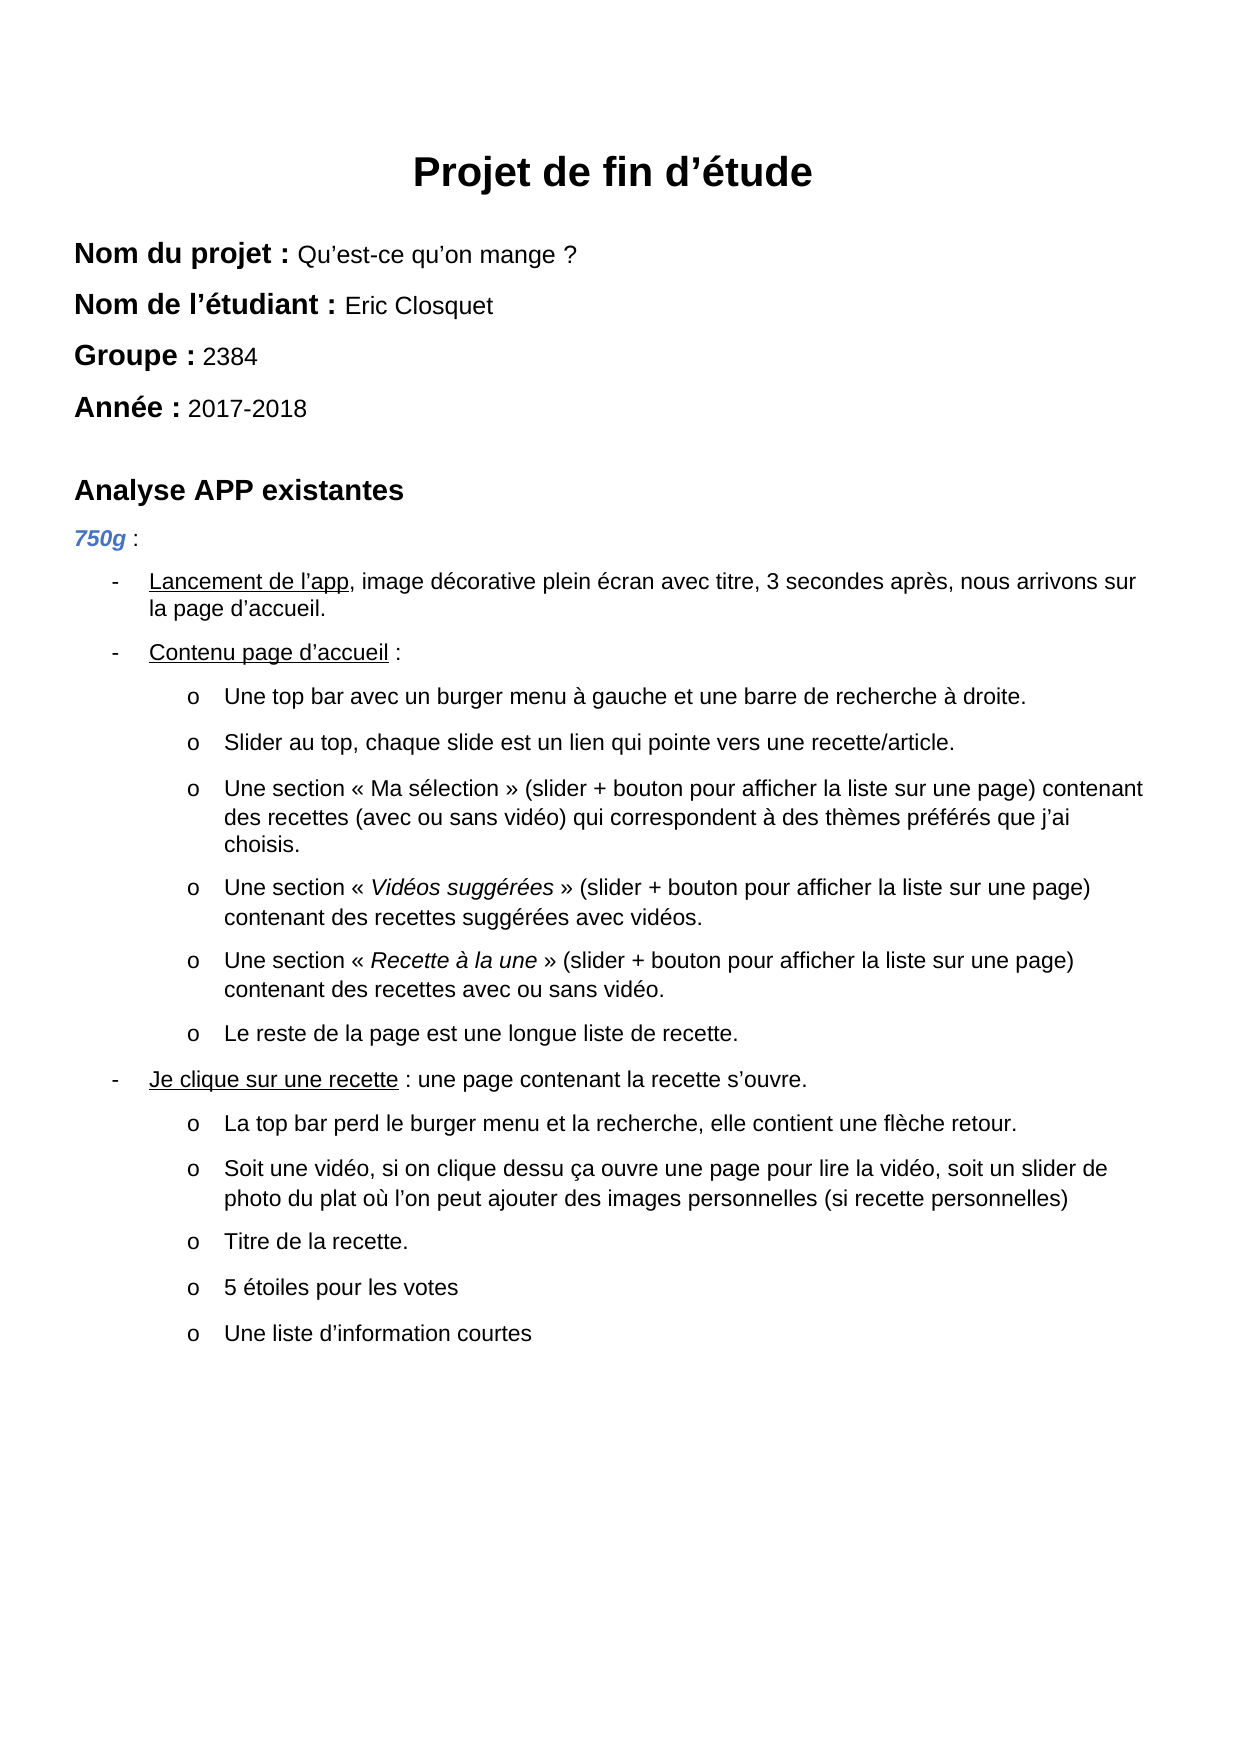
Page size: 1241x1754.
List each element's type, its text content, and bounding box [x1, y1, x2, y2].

text Nom du projet : Qu’est-ce qu’on mange ? [74, 236, 1152, 270]
list Titre de la recette. [186, 1228, 1152, 1257]
list Je clique sur une recette : une page contenant la recette s’ouvre. [111, 1066, 1152, 1092]
text Nom de l’étudiant : Eric Closquet [74, 287, 1152, 321]
text 750g : [74, 524, 1152, 551]
list Une section « Recette à la une » (slider + bouton pour afficher la liste sur une page) contenant des recettes avec ou sans vidéo. [186, 947, 1152, 1003]
list Soit une vidéo, si on clique dessu ça ouvre une page pour lire la vidéo, soit un slider de photo du plat où l’on peut ajouter des images personnelles (si recette personnelles) [186, 1155, 1152, 1211]
list Contenu page d’accueil : [111, 639, 1152, 665]
list Lancement de l’app, image décorative plein écran avec titre, 3 secondes après, nous arrivons sur la page d’accueil. [111, 568, 1152, 622]
list La top bar perd le burger menu et la recherche, elle contient une flèche retour. [186, 1109, 1152, 1138]
text Projet de fin d’étude [74, 148, 1152, 196]
text Analyse APP existantes [74, 473, 1152, 507]
list Une section « Vidéos suggérées » (slider + bouton pour afficher la liste sur une page) contenant des recettes suggérées avec vidéos. [186, 874, 1152, 930]
text Groupe : 2384 [74, 338, 1152, 372]
list 5 étoiles pour les votes [186, 1274, 1152, 1302]
list Une top bar avec un burger menu à gauche et une barre de recherche à droite. [186, 683, 1152, 711]
list Slider au top, chaque slide est un lien qui pointe vers une recette/article. [186, 729, 1152, 757]
text Année : 2017-2018 [74, 389, 1152, 423]
list Une liste d’information courtes [186, 1320, 1152, 1348]
list Une section « Ma sélection » (slider + bouton pour afficher la liste sur une page) contenant des recettes (avec ou sans vidéo) qui correspondent à des thèmes préférés que j’ai choisis. [186, 774, 1152, 857]
list Le reste de la page est une longue liste de recette. [186, 1020, 1152, 1048]
